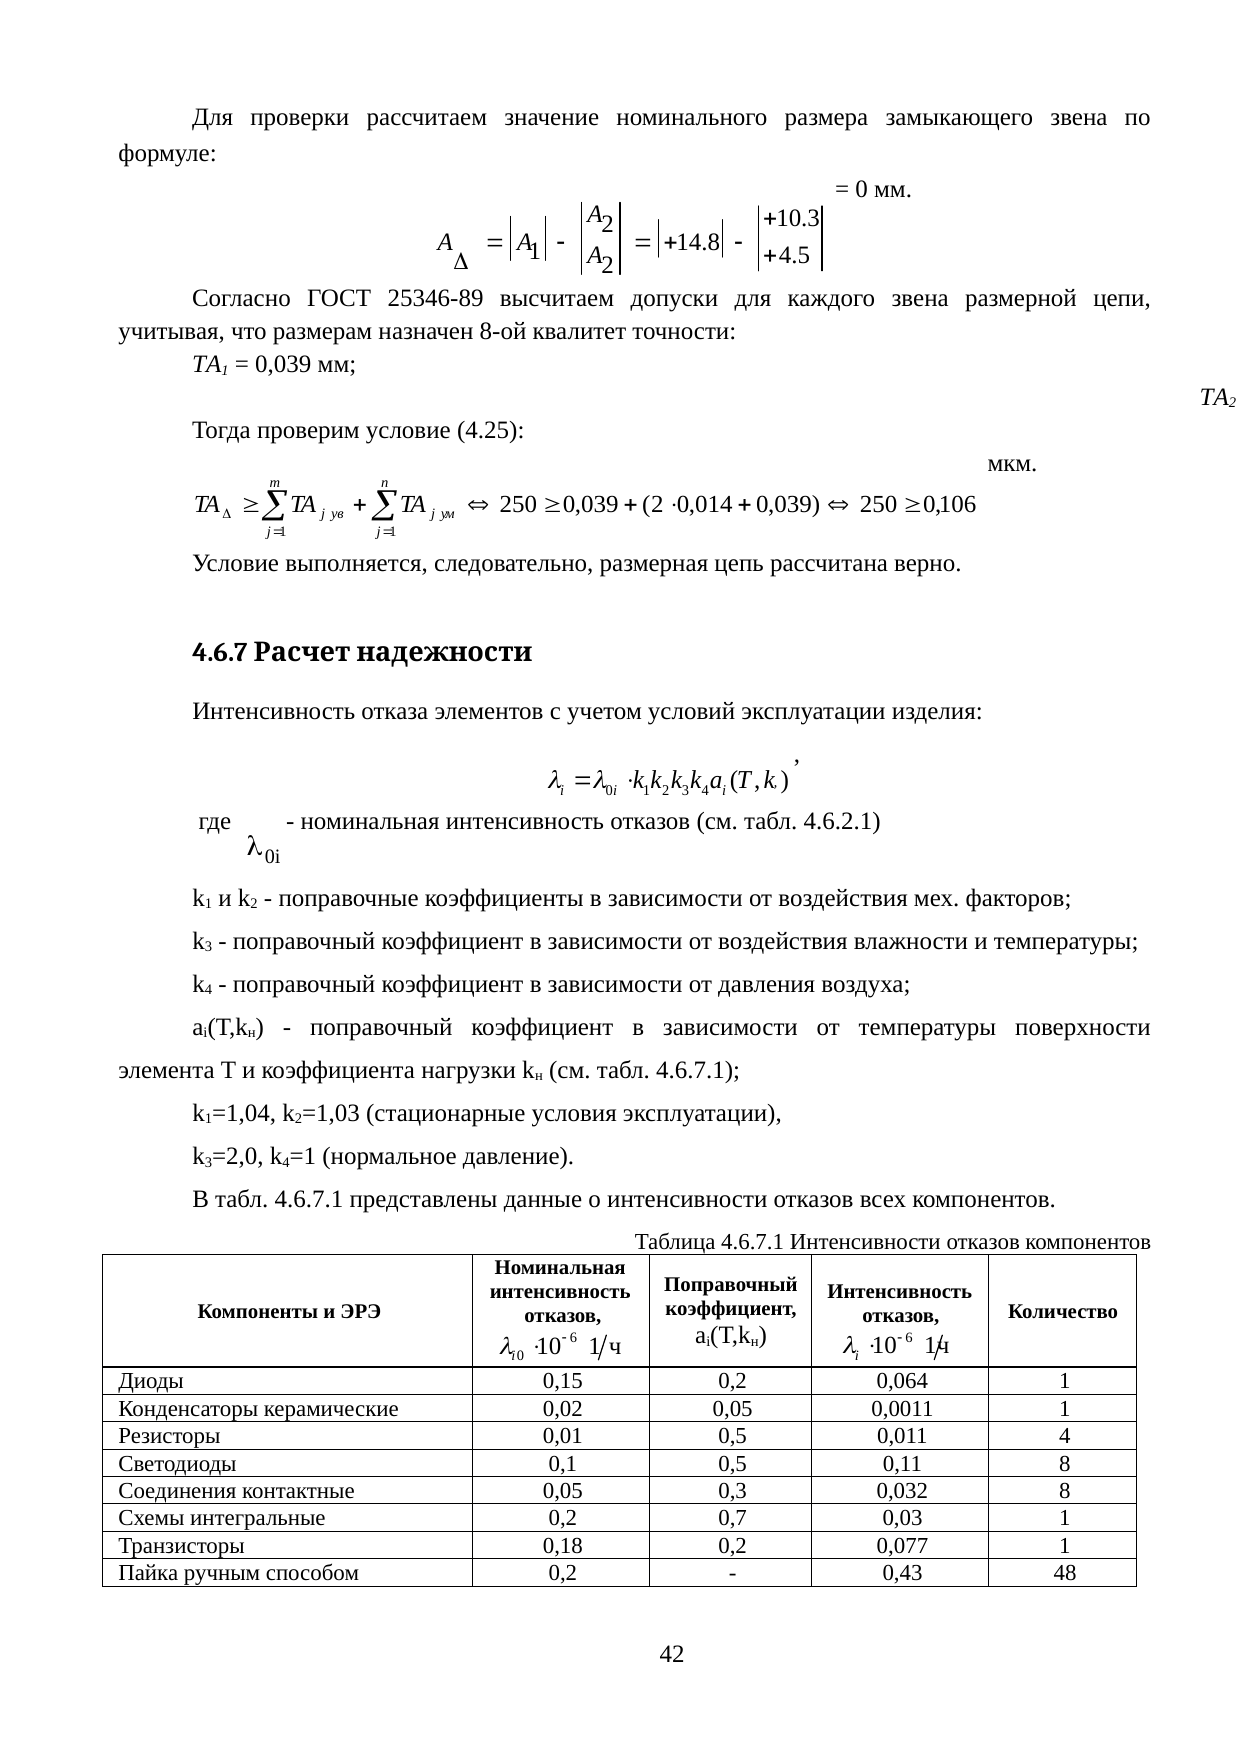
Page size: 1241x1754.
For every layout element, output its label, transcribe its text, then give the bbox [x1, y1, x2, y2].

table_cell 0,15 [473, 1368, 649, 1394]
table_cell 0,0011 [812, 1395, 988, 1421]
table_cell 0,5 [650, 1422, 811, 1448]
table_cell 0,43 [812, 1559, 988, 1586]
table_cell 1 [989, 1395, 1136, 1421]
table_cell 0,02 [473, 1395, 649, 1421]
table_cell - [650, 1559, 811, 1586]
table_cell 0,2 [473, 1559, 649, 1586]
table_header Количество [989, 1255, 1136, 1366]
table_cell Транзисторы [103, 1532, 472, 1558]
text ai(T,kн) - поправочный коэффициент в зависимости от температуры поверхности элемента T и коэффициента нагрузки kн (см. табл. 4.6.7.1); [118, 1012, 1152, 1084]
text мкм. [118, 448, 1152, 543]
table_header Интенсивность отказов, [812, 1255, 988, 1366]
table_cell Конденсаторы керамические [103, 1395, 472, 1421]
text Согласно ГОСТ 25346-89 высчитаем допуски для каждого звена размерной цепи, учитывая, что размерам назначен 8-ой квалитет точности: [118, 283, 1152, 345]
text = 0 мм. [118, 174, 1152, 279]
table_cell 0,1 [473, 1450, 649, 1476]
table_cell 0,01 [473, 1422, 649, 1448]
table_cell 0,3 [650, 1477, 811, 1503]
table_cell 1 [989, 1504, 1136, 1531]
text Таблица 4.6.7.1 Интенсивности отказов компонентов [118, 1228, 1152, 1254]
table_cell 0,011 [812, 1422, 988, 1448]
table_cell Пайка ручным способом [103, 1559, 472, 1586]
text , [118, 739, 1152, 802]
table_cell 8 [989, 1477, 1136, 1503]
table_cell Диоды [103, 1368, 472, 1394]
table_cell 0,2 [473, 1504, 649, 1531]
table_cell 4 [989, 1422, 1136, 1448]
table_cell Соединения контактные [103, 1477, 472, 1503]
text k3 - поправочный коэффициент в зависимости от воздействия влажности и температуры; [118, 926, 1152, 954]
table_cell 0,2 [650, 1532, 811, 1558]
table_cell 0,18 [473, 1532, 649, 1558]
table_cell 0,05 [473, 1477, 649, 1503]
table_cell Схемы интегральные [103, 1504, 472, 1531]
table_header Компоненты и ЭРЭ [103, 1255, 472, 1366]
table_cell 0,03 [812, 1504, 988, 1531]
subtitle 4.6.7 Расчет надежности [118, 637, 1152, 668]
text Для проверки рассчитаем значение номинального размера замыкающего звена по формуле: [118, 102, 1152, 167]
text Тогда проверим условие (4.25): [118, 415, 1152, 444]
text В табл. 4.6.7.1 представлены данные о интенсивности отказов всех компонентов. [118, 1184, 1152, 1213]
table_cell Резисторы [103, 1422, 472, 1448]
table_cell 48 [989, 1559, 1136, 1586]
table_cell Светодиоды [103, 1450, 472, 1476]
table_header Номинальная интенсивность отказов, [473, 1255, 649, 1366]
table_cell 8 [989, 1450, 1136, 1476]
text TА1 = 0,039 мм; TА2 = 0,014 мм. [118, 349, 1152, 411]
text k1 и k2 - поправочные коэффициенты в зависимости от воздействия мех. факторов; [118, 883, 1152, 911]
text k4 - поправочный коэффициент в зависимости от давления воздуха; [118, 969, 1152, 998]
text где - номинальная интенсивность отказов (см. табл. 4.6.2.1) [118, 806, 1152, 868]
table_cell 0,7 [650, 1504, 811, 1531]
table_cell 1 [989, 1532, 1136, 1558]
table_cell 0,077 [812, 1532, 988, 1558]
table_cell 1 [989, 1368, 1136, 1394]
text Условие выполняется, следовательно, размерная цепь рассчитана верно. [118, 548, 1152, 577]
text Интенсивность отказа элементов с учетом условий эксплуатации изделия: [118, 696, 1152, 725]
table_header Поправочный коэффициент, ai(T,kн) [650, 1255, 811, 1366]
table_cell 0,2 [650, 1368, 811, 1394]
text k1=1,04, k2=1,03 (стационарные условия эксплуатации), [118, 1098, 1152, 1127]
table_cell 0,032 [812, 1477, 988, 1503]
table_cell 0,5 [650, 1450, 811, 1476]
table_cell 0,05 [650, 1395, 811, 1421]
text k3=2,0, k4=1 (нормальное давление). [118, 1141, 1152, 1170]
table_cell 0,11 [812, 1450, 988, 1476]
table_cell 0,064 [812, 1368, 988, 1394]
